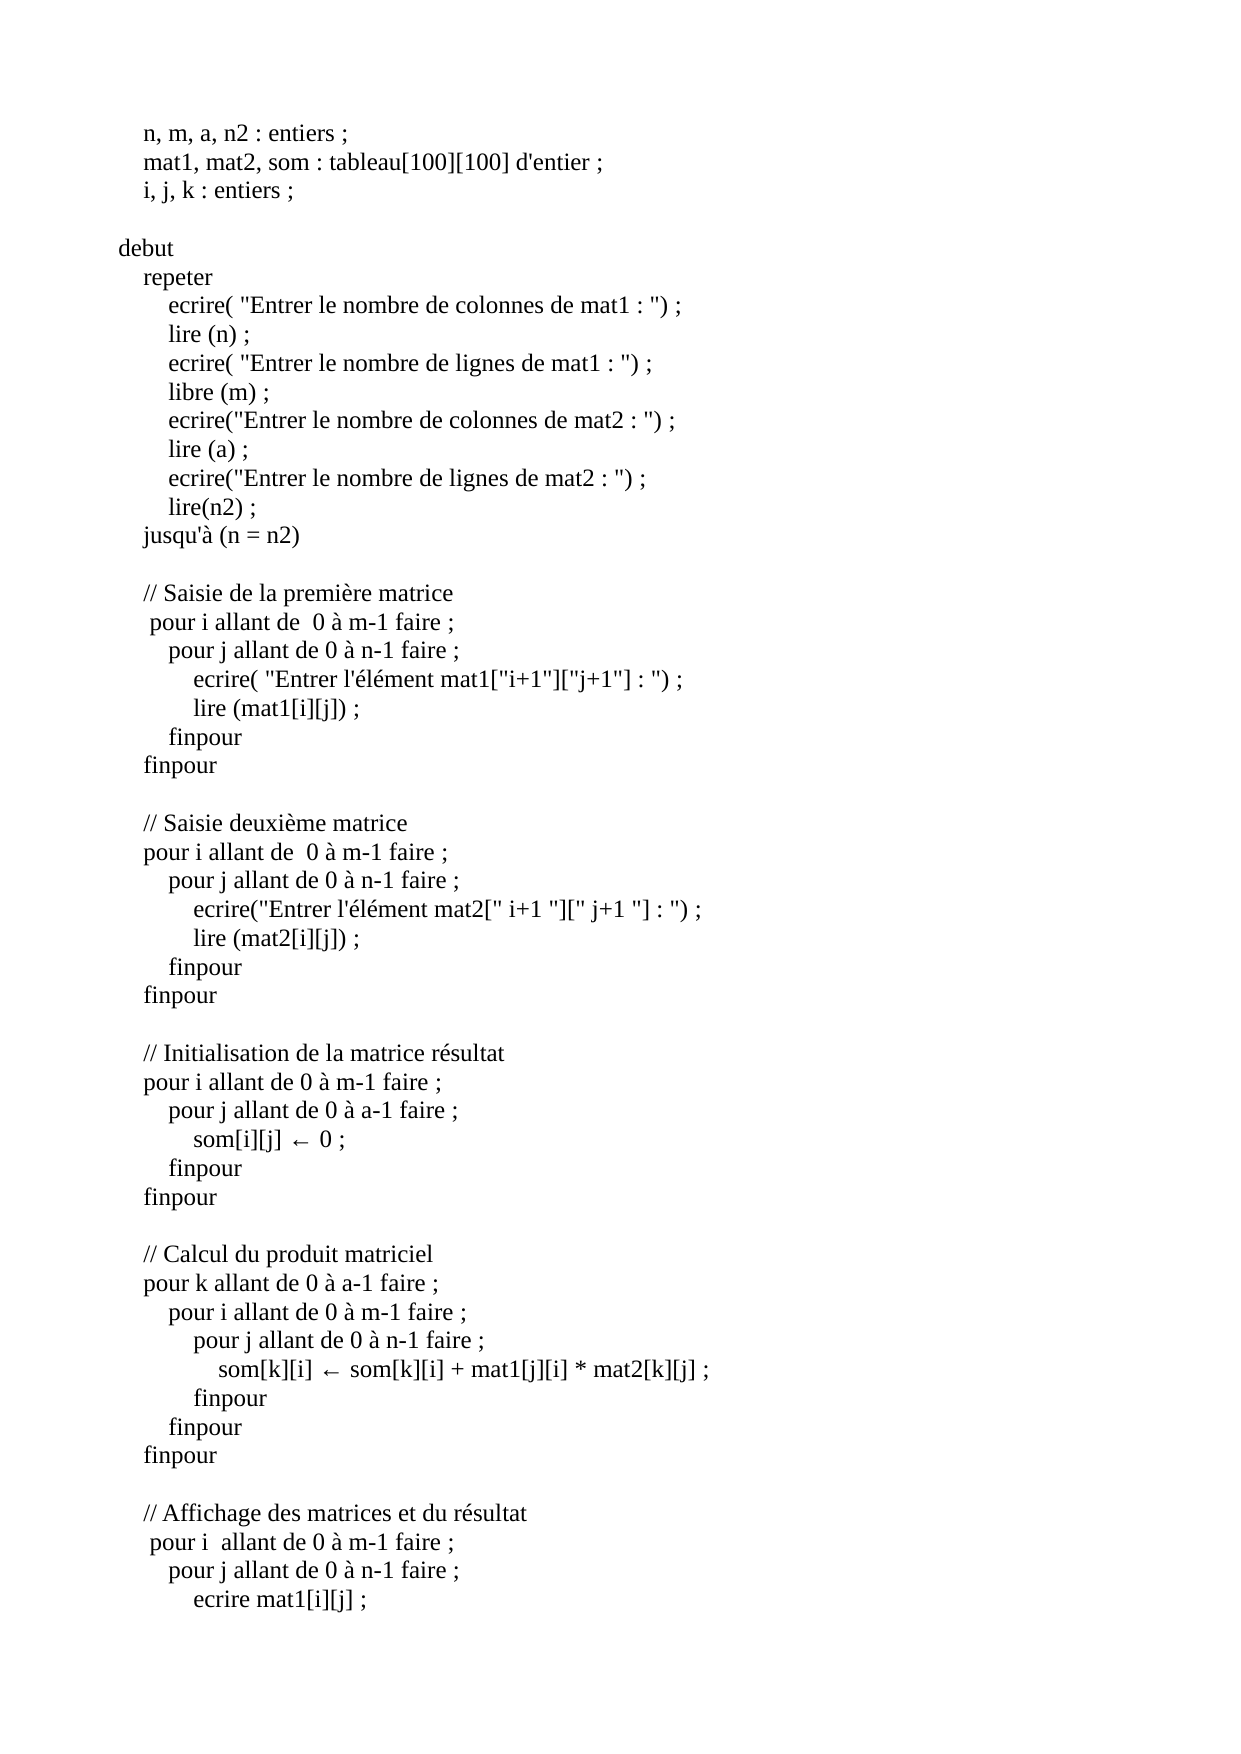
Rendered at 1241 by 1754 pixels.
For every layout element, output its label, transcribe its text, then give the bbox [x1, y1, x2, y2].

text ecrire( "Entrer le nombre de lignes de mat1 : ") ; [118, 348, 1122, 377]
text n, m, a, n2 : entiers ; [118, 118, 1122, 147]
text pour i allant de 0 à m-1 faire ; [118, 607, 1122, 636]
text debut [118, 233, 1122, 262]
text finpour [118, 1412, 1122, 1441]
text ecrire( "Entrer l'élément mat1["i+1"]["j+1"] : ") ; [118, 664, 1122, 693]
text // Saisie deuxième matrice [118, 808, 1122, 837]
text finpour [118, 751, 1122, 779]
text pour i allant de 0 à m-1 faire ; [118, 1297, 1122, 1326]
text pour i allant de 0 à m-1 faire ; [118, 1067, 1122, 1096]
text pour j allant de 0 à n-1 faire ; [118, 866, 1122, 894]
text som[k][i] ← som[k][i] + mat1[j][i] * mat2[k][j] ; [118, 1354, 1122, 1383]
text som[i][j] ← 0 ; [118, 1124, 1122, 1153]
text finpour [118, 981, 1122, 1009]
text lire (a) ; [118, 434, 1122, 463]
text ecrire mat1[i][j] ; [118, 1584, 1122, 1613]
text finpour [118, 1441, 1122, 1469]
text jusqu'à (n = n2) [118, 521, 1122, 549]
text pour j allant de 0 à n-1 faire ; [118, 1556, 1122, 1584]
text finpour [118, 1383, 1122, 1412]
text finpour [118, 722, 1122, 751]
text pour j allant de 0 à n-1 faire ; [118, 1326, 1122, 1354]
text // Initialisation de la matrice résultat [118, 1038, 1122, 1067]
text mat1, mat2, som : tableau[100][100] d'entier ; [118, 147, 1122, 176]
text pour j allant de 0 à a-1 faire ; [118, 1096, 1122, 1124]
text // Affichage des matrices et du résultat [118, 1498, 1122, 1527]
text repeter [118, 262, 1122, 291]
text finpour [118, 1182, 1122, 1211]
text libre (m) ; [118, 377, 1122, 406]
text ecrire("Entrer le nombre de lignes de mat2 : ") ; [118, 463, 1122, 492]
text pour i allant de 0 à m-1 faire ; [118, 1527, 1122, 1556]
text ecrire("Entrer l'élément mat2[" i+1 "][" j+1 "] : ") ; [118, 894, 1122, 923]
text lire (mat1[i][j]) ; [118, 693, 1122, 722]
text lire (n) ; [118, 319, 1122, 348]
text finpour [118, 1153, 1122, 1182]
text i, j, k : entiers ; [118, 176, 1122, 204]
text pour j allant de 0 à n-1 faire ; [118, 636, 1122, 664]
text pour k allant de 0 à a-1 faire ; [118, 1268, 1122, 1297]
text ecrire( "Entrer le nombre de colonnes de mat1 : ") ; [118, 291, 1122, 319]
text lire(n2) ; [118, 492, 1122, 521]
text // Calcul du produit matriciel [118, 1239, 1122, 1268]
text ecrire("Entrer le nombre de colonnes de mat2 : ") ; [118, 406, 1122, 434]
text pour i allant de 0 à m-1 faire ; [118, 837, 1122, 866]
text lire (mat2[i][j]) ; [118, 923, 1122, 952]
text // Saisie de la première matrice [118, 578, 1122, 607]
text finpour [118, 952, 1122, 981]
